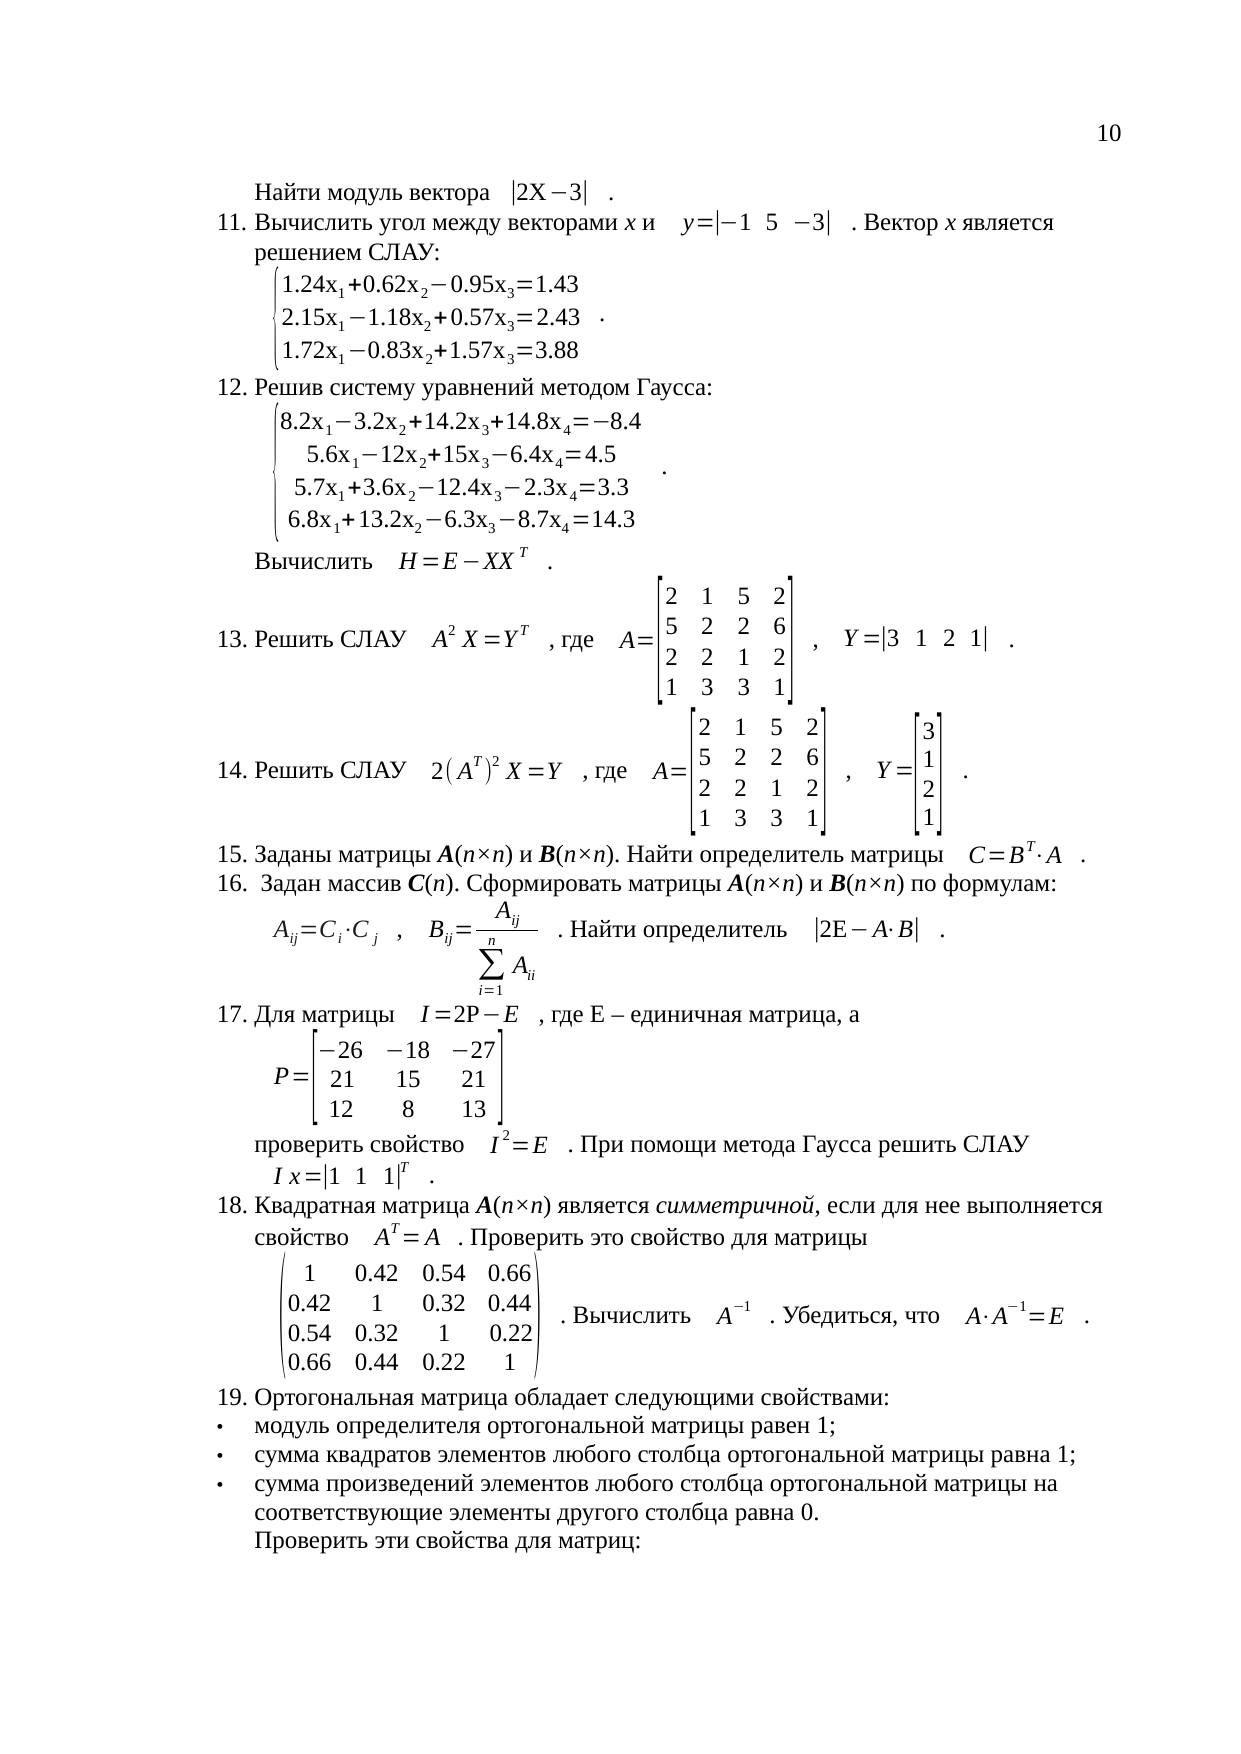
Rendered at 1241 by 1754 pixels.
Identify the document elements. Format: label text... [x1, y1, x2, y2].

list Найти модуль вектора. [217, 177, 1121, 207]
list Ортогональная матрица обладает следующими свойствами: [217, 1382, 1121, 1411]
list . [217, 401, 1121, 543]
list Квадратная матрица A(n×n) является симметричной, если для нее выполняется свойство . Проверить это свойство для матрицы [217, 1191, 1121, 1251]
list . [217, 266, 1121, 372]
list , . Найти определитель . [217, 897, 1121, 999]
list проверить свойство . При помощи метода Гаусса решить СЛАУ . [217, 1127, 1121, 1191]
list модуль определителя ортогональной матрицы равен 1; [217, 1411, 1121, 1439]
list Решить СЛАУ , где , . [217, 574, 1121, 706]
list . Вычислить . Убедиться, что . [217, 1251, 1121, 1382]
list Проверить эти свойства для матриц: [217, 1526, 1121, 1554]
list сумма квадратов элементов любого столбца ортогональной матрицы равна 1; [217, 1439, 1121, 1468]
list Решив систему уравнений методом Гаусса: [217, 372, 1121, 401]
list сумма произведений элементов любого столбца ортогональной матрицы на соответствующие элементы другого столбца равна 0. [217, 1468, 1121, 1526]
list Вычислить . [217, 543, 1121, 574]
list Решить СЛАУ , где , . [217, 706, 1121, 837]
list Вычислить угол между векторами x и . Вектор x является решением СЛАУ: [217, 207, 1121, 266]
list Для матрицы , где Е – единичная матрица, а [217, 999, 1121, 1028]
list Заданы матрицы A(n×n) и B(n×n). Найти определитель матрицы . [217, 837, 1121, 868]
list Задан массив C(n). Сформировать матрицы A(n×n) и B(n×n) по формулам: [217, 868, 1121, 897]
